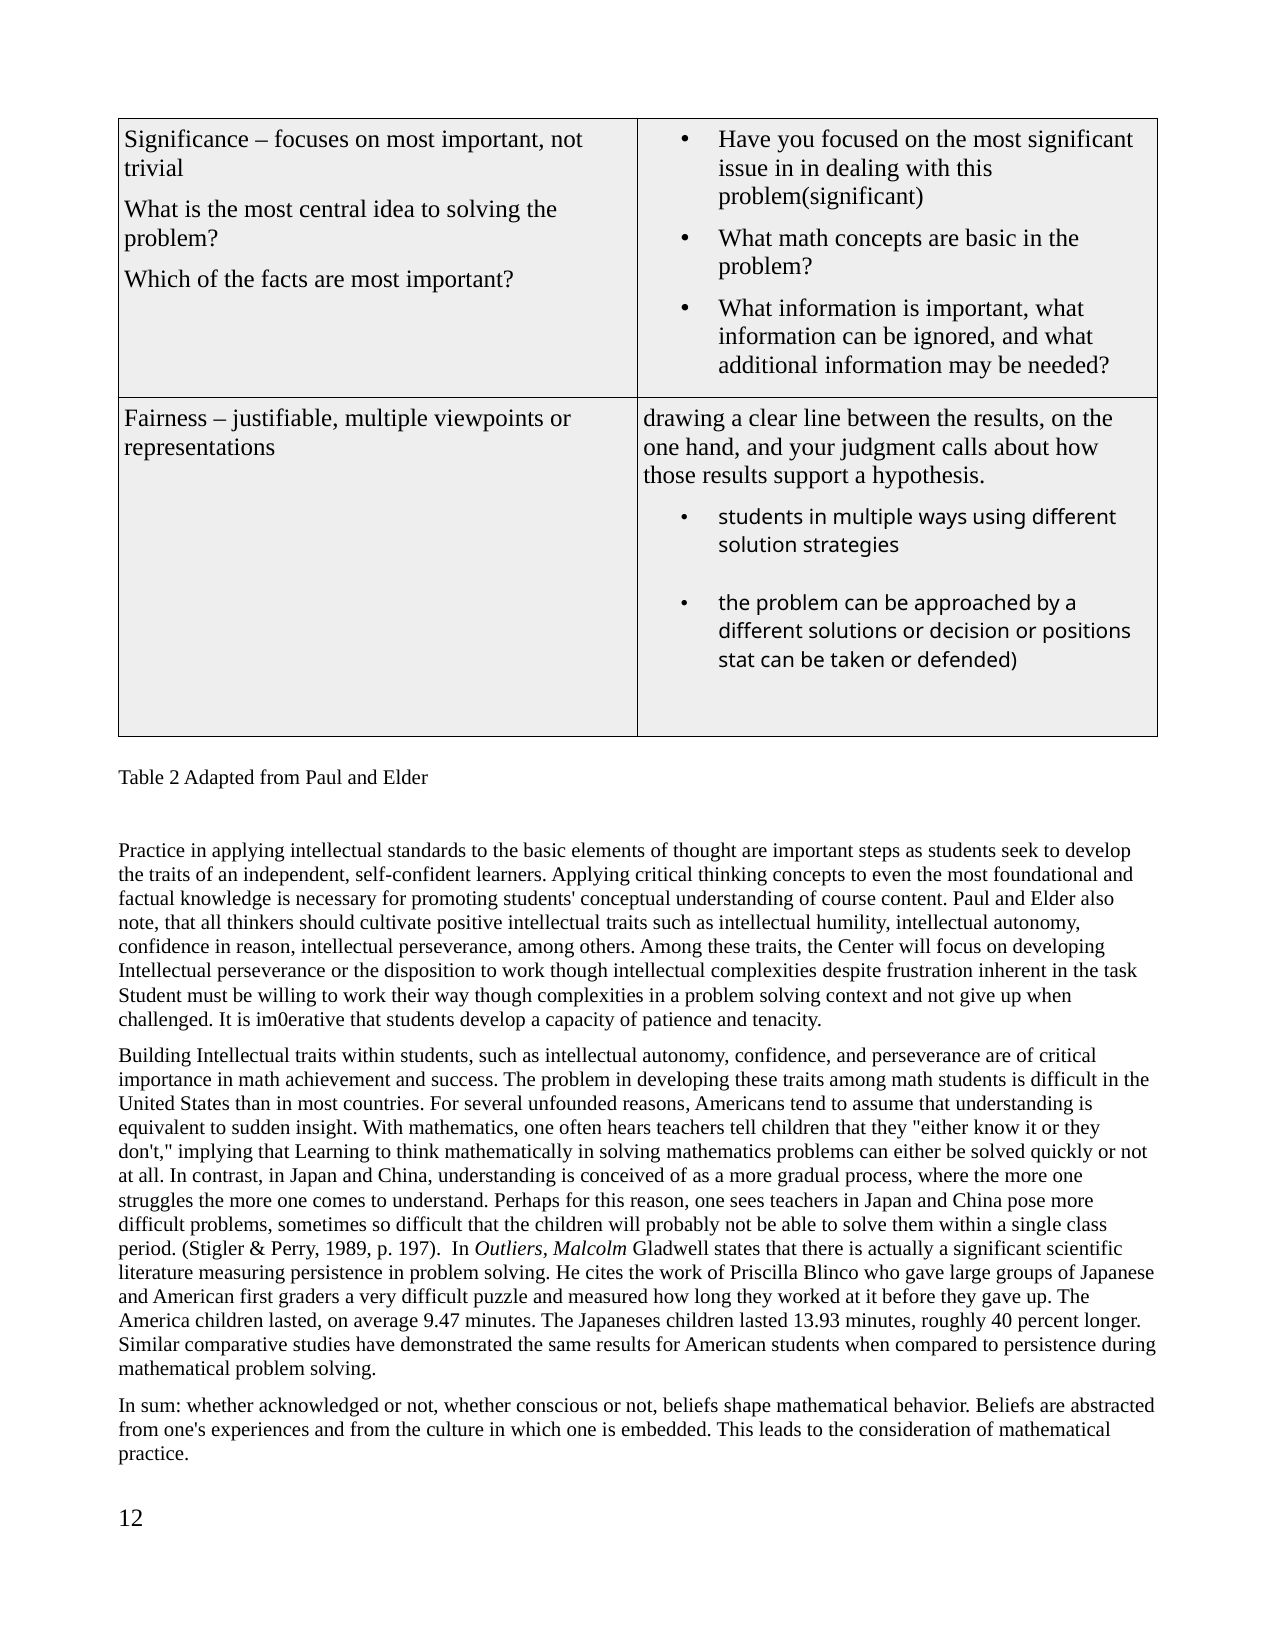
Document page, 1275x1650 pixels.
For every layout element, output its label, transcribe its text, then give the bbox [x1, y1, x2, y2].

text Building Intellectual traits within students, such as intellectual autonomy, confidence, and perseverance are of critical importance in math achievement and success. The problem in developing these traits among math students is difficult in the United States than in most countries. For several unfounded reasons, Americans tend to assume that understanding is equivalent to sudden insight. With mathematics, one often hears teachers tell children that they "either know it or they don't," implying that Learning to think mathematically in solving mathematics problems can either be solved quickly or not at all. In contrast, in Japan and China, understanding is conceived of as a more gradual process, where the more one struggles the more one comes to understand. Perhaps for this reason, one sees teachers in Japan and China pose more difficult problems, sometimes so difficult that the children will probably not be able to solve them within a single class period. (Stigler & Perry, 1989, p. 197). In Outliers, Malcolm Gladwell states that there is actually a significant scientific literature measuring persistence in problem solving. He cites the work of Priscilla Blinco who gave large groups of Japanese and American first graders a very difficult puzzle and measured how long they worked at it before they gave up. The America children lasted, on average 9.47 minutes. The Japaneses children lasted 13.93 minutes, roughly 40 percent longer. Similar comparative studies have demonstrated the same results for American students when compared to persistence during mathematical problem solving. [118, 1043, 1157, 1380]
table_cell Have you focused on the most significant issue in in dealing with this problem(significant) What math concepts are basic in the problem? What information is important, what information can be ignored, and what additional information may be needed? [638, 119, 1157, 397]
text Practice in applying intellectual standards to the basic elements of thought are important steps as students seek to develop the traits of an independent, self-confident learners. Applying critical thinking concepts to even the most foundational and factual knowledge is necessary for promoting students' conceptual understanding of course content. Paul and Elder also note, that all thinkers should cultivate positive intellectual traits such as intellectual humility, intellectual autonomy, confidence in reason, intellectual perseverance, among others. Among these traits, the Center will focus on developing Intellectual perseverance or the disposition to work though intellectual complexities despite frustration inherent in the task Student must be willing to work their way though complexities in a problem solving context and not give up when challenged. It is im0erative that students develop a capacity of patience and tenacity. [118, 838, 1157, 1031]
text In sum: whether acknowledged or not, whether conscious or not, beliefs shape mathematical behavior. Beliefs are abstracted from one's experiences and from the culture in which one is embedded. This leads to the consideration of mathematical [118, 1392, 1157, 1441]
table_cell drawing a clear line between the results, on the one hand, and your judgment calls about how those results support a hypothesis. students in multiple ways using different solution strategies the problem can be approached by a different solutions or decision or positions stat can be taken or defended) [638, 398, 1157, 736]
text Table 2 Adapted from Paul and Elder [118, 765, 1157, 789]
text practice. [118, 1441, 1157, 1465]
table_cell Fairness – justifiable, multiple viewpoints or representations [119, 398, 637, 736]
table_cell Significance – focuses on most important, not trivial What is the most central idea to solving the problem? Which of the facts are most important? [119, 119, 637, 397]
